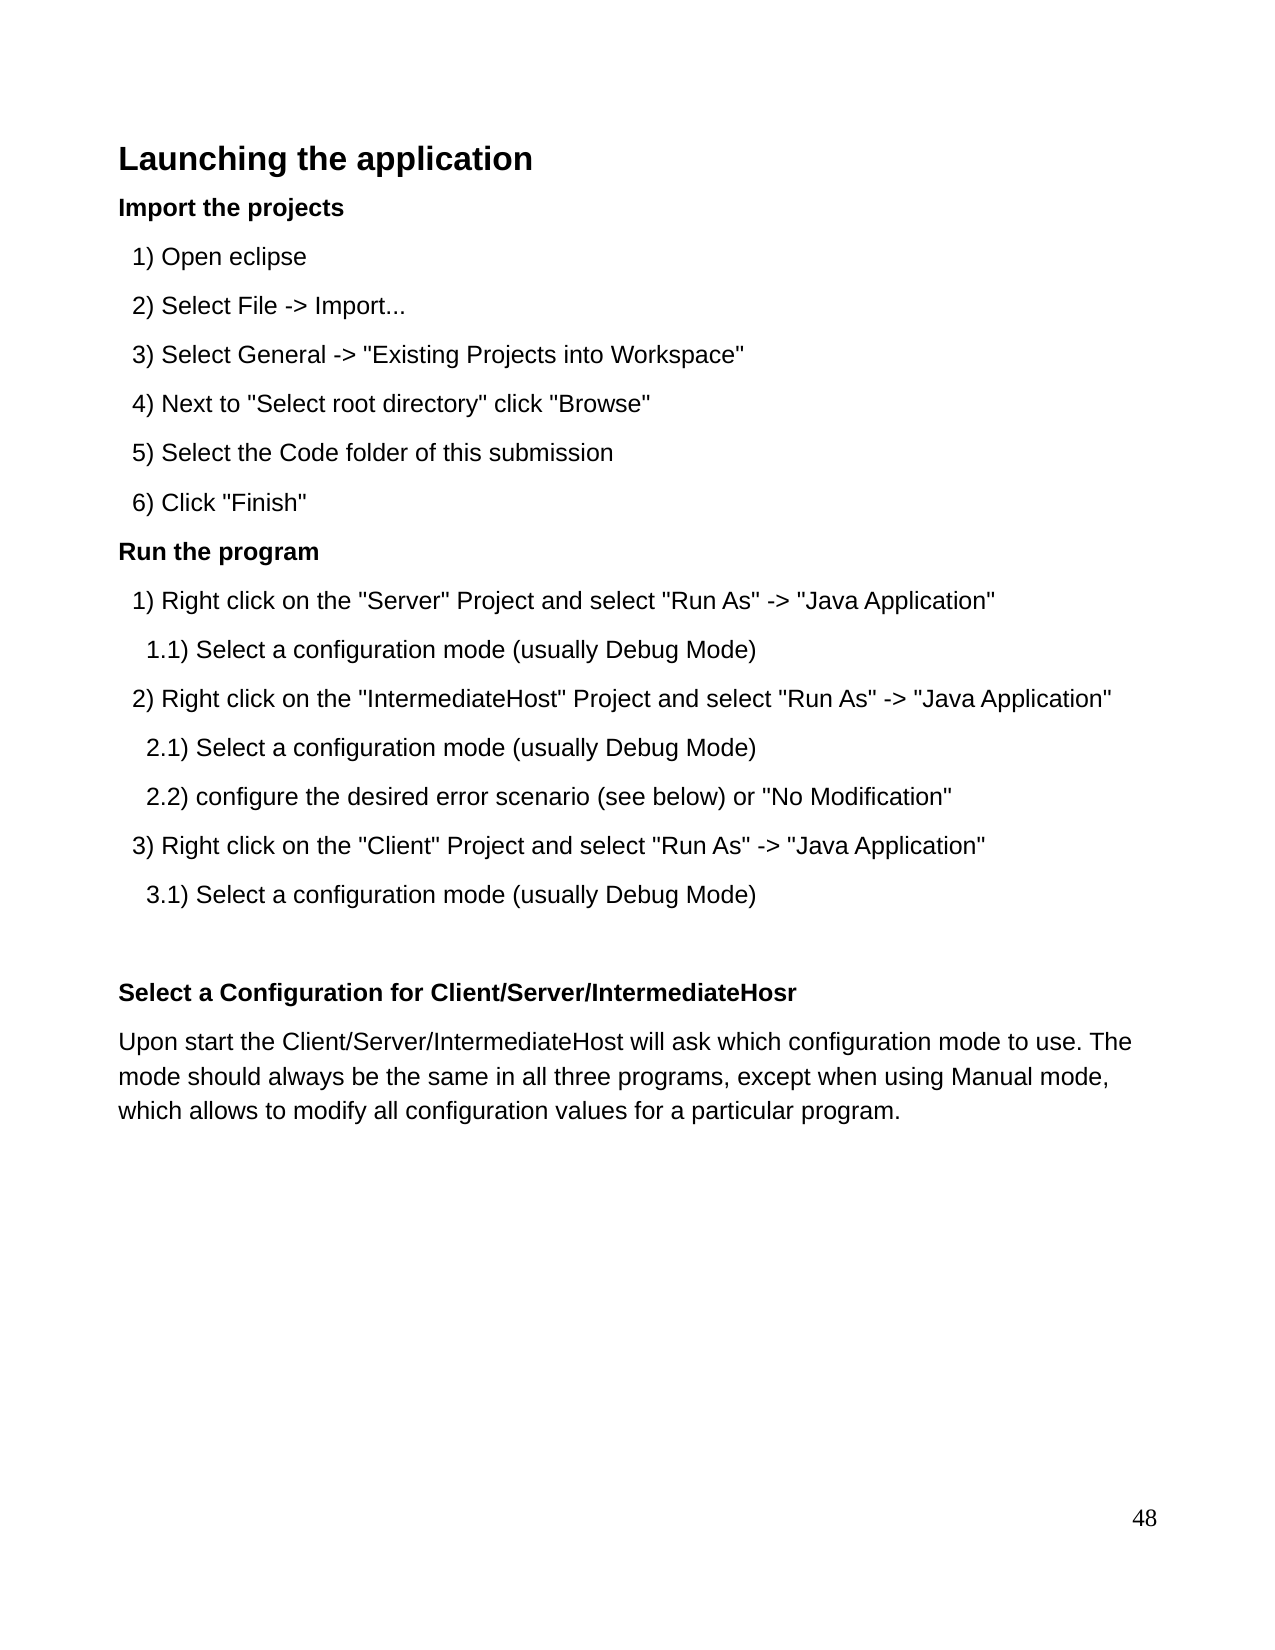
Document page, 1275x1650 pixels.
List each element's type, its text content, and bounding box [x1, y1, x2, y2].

text Import the projects [118, 193, 1157, 222]
text Select a Configuration for Client/Server/IntermediateHosr [118, 978, 1157, 1007]
text Upon start the Client/Server/IntermediateHost will ask which configuration mode to use. The mode should always be the same in all three programs, except when using Manual mode, which allows to modify all configuration values for a particular program. [118, 1027, 1157, 1125]
subtitle Launching the application [118, 139, 1157, 178]
text 2.1) Select a configuration mode (usually Debug Mode) [118, 733, 1157, 762]
text 3) Select General -> "Existing Projects into Workspace" [118, 340, 1157, 369]
text 3) Right click on the "Client" Project and select "Run As" -> "Java Application" [118, 831, 1157, 860]
text 2) Right click on the "IntermediateHost" Project and select "Run As" -> "Java Application" [118, 684, 1157, 712]
text 4) Next to "Select root directory" click "Browse" [118, 389, 1157, 418]
text 6) Click "Finish" [118, 487, 1157, 516]
text 5) Select the Code folder of this submission [118, 438, 1157, 467]
text Run the program [118, 537, 1157, 565]
text 1) Open eclipse [118, 242, 1157, 271]
text 3.1) Select a configuration mode (usually Debug Mode) [118, 880, 1157, 909]
text 1.1) Select a configuration mode (usually Debug Mode) [118, 635, 1157, 663]
text 2.2) configure the desired error scenario (see below) or "No Modification" [118, 782, 1157, 811]
text 2) Select File -> Import... [118, 291, 1157, 320]
text 1) Right click on the "Server" Project and select "Run As" -> "Java Application" [118, 586, 1157, 614]
